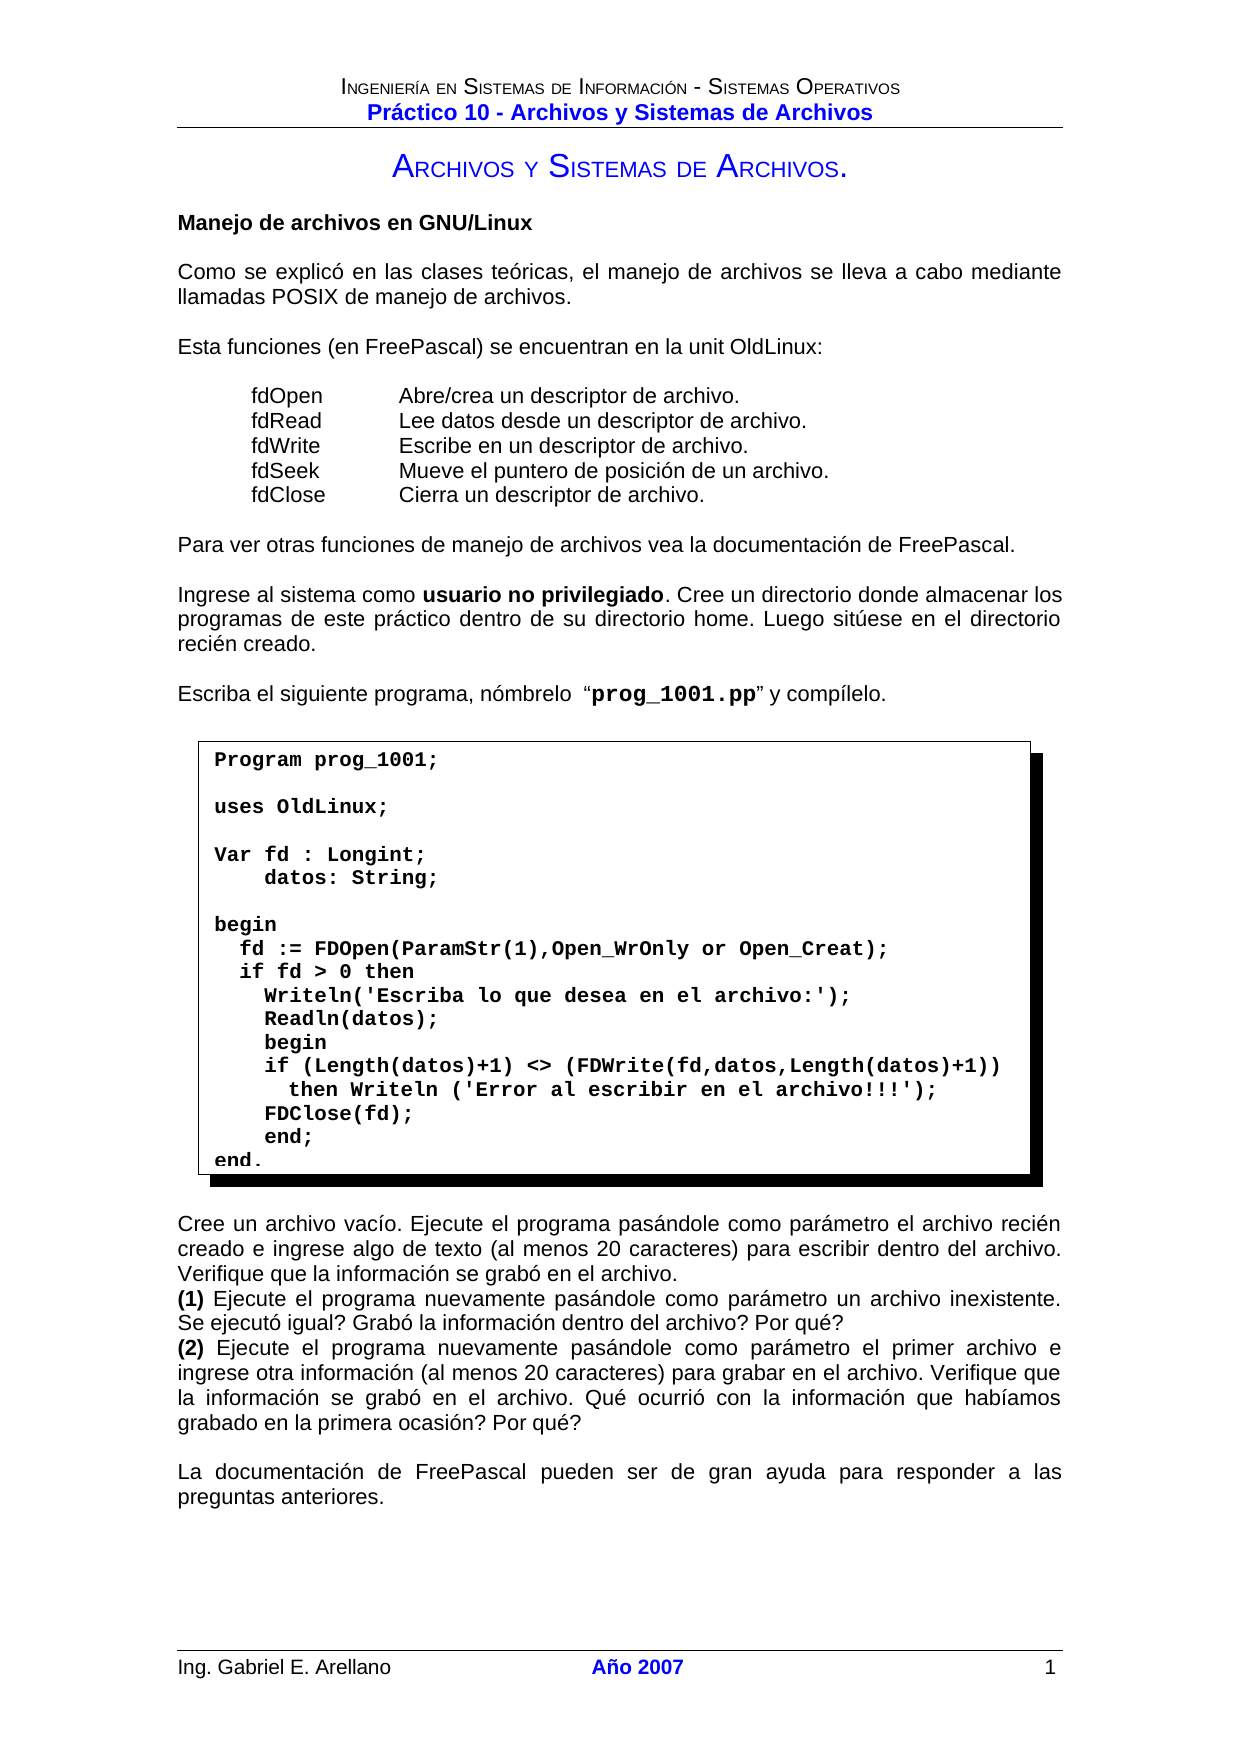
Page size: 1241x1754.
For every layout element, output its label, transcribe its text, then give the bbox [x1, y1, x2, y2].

text fdOpen Abre/crea un descriptor de archivo. [177, 384, 1063, 408]
text fdRead Lee datos desde un descriptor de archivo. [177, 408, 1063, 433]
text Ingrese al sistema como usuario no privilegiado. Cree un directorio donde almacenar los programas de este práctico dentro de su directorio home. Luego sitúese en el directorio recién creado. [177, 582, 1063, 656]
text Archivos y Sistemas de Archivos. [177, 148, 1063, 185]
text (1) Ejecute el programa nuevamente pasándole como parámetro un archivo inexistente. Se ejecutó igual? Grabó la información dentro del archivo? Por qué? [177, 1286, 1063, 1336]
text Como se explicó en las clases teóricas, el manejo de archivos se lleva a cabo mediante llamadas POSIX de manejo de archivos. [177, 260, 1063, 309]
text end; [214, 1126, 1013, 1150]
text La documentación de FreePascal pueden ser de gran ayuda para responder a las preguntas anteriores. [177, 1459, 1063, 1509]
text Cree un archivo vacío. Ejecute el programa pasándole como parámetro el archivo recién creado e ingrese algo de texto (al menos 20 caracteres) para escribir dentro del archivo. Verifique que la información se grabó en el archivo. [177, 1212, 1063, 1286]
text fdWrite Escribe en un descriptor de archivo. [177, 433, 1063, 458]
text begin [214, 1032, 1013, 1056]
text FDClose(fd); [214, 1103, 1013, 1126]
text fdSeek Mueve el puntero de posición de un archivo. [177, 458, 1063, 483]
text if fd > 0 then [214, 961, 1013, 985]
text Program prog_1001; [214, 749, 1013, 773]
text Readln(datos); [214, 1008, 1013, 1032]
text fdClose Cierra un descriptor de archivo. [177, 483, 1063, 508]
text Escriba el siguiente programa, nómbrelo “prog_1001.pp” y compílelo. [177, 681, 1063, 708]
text Var fd : Longint; [214, 844, 1013, 867]
text begin [214, 914, 1013, 938]
text Esta funciones (en FreePascal) se encuentran en la unit OldLinux: [177, 334, 1063, 359]
text Manejo de archivos en GNU/Linux [177, 210, 1063, 235]
text if (Length(datos)+1) <> (FDWrite(fd,datos,Length(datos)+1)) then Writeln ('Error al escribir en el archivo!!!'); [214, 1056, 1013, 1103]
text Para ver otras funciones de manejo de archivos vea la documentación de FreePascal. [177, 532, 1063, 557]
text Writeln('Escriba lo que desea en el archivo:'); [214, 985, 1013, 1008]
text end. [214, 1150, 1013, 1165]
text datos: String; [214, 867, 1013, 891]
text fd := FDOpen(ParamStr(1),Open_WrOnly or Open_Creat); [214, 938, 1013, 961]
text uses OldLinux; [214, 797, 1013, 820]
text (2) Ejecute el programa nuevamente pasándole como parámetro el primer archivo e ingrese otra información (al menos 20 caracteres) para grabar en el archivo. Verifique que la información se grabó en el archivo. Qué ocurrió con la información que habíamos grabado en la primera ocasión? Por qué? [177, 1336, 1063, 1435]
